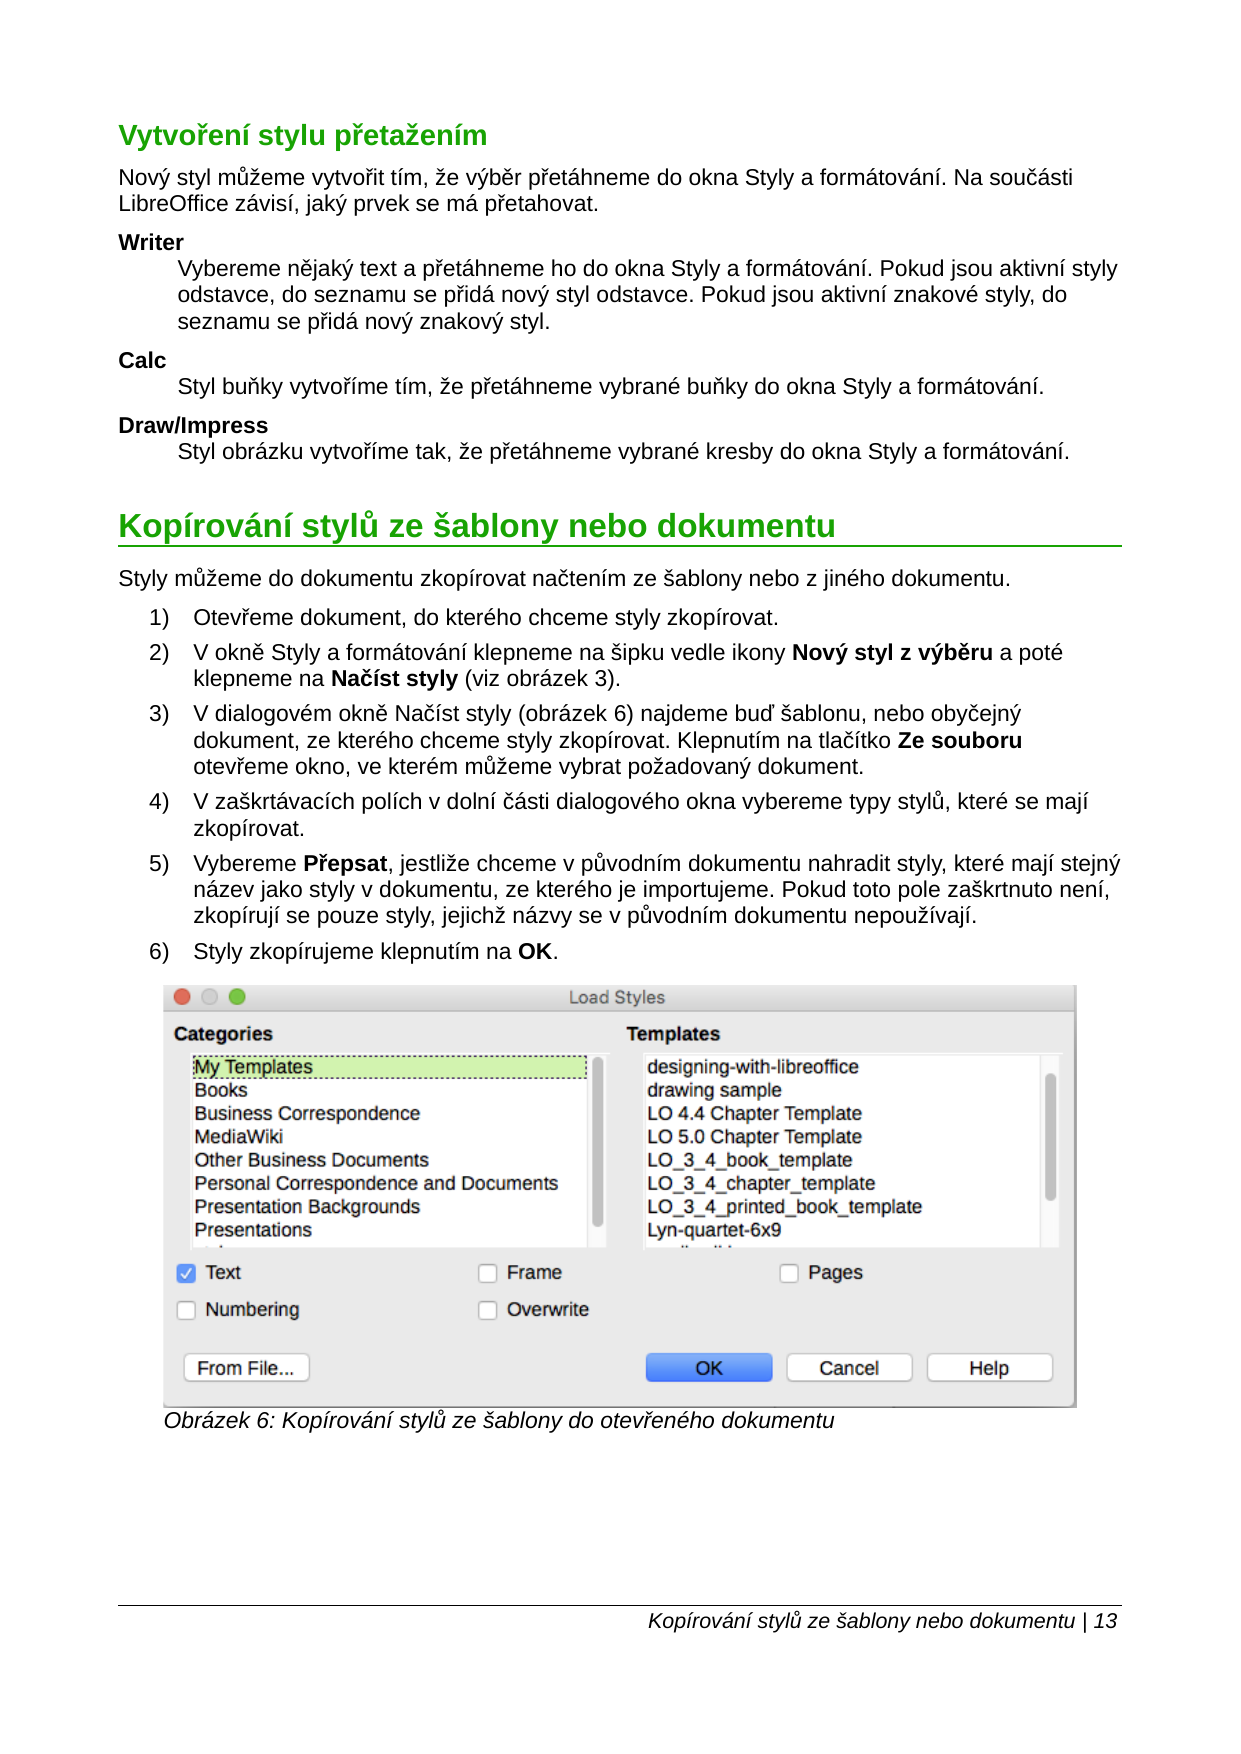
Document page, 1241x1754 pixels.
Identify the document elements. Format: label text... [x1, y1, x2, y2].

list V dialogovém okně Načíst styly (obrázek 6) najdeme buď šablonu, nebo obyčejný dokument, ze kterého chceme styly zkopírovat. Klepnutím na tlačítko Ze souboru otevřeme okno, ve kterém můžeme vybrat požadovaný dokument. [169, 700, 1122, 779]
list V zaškrtávacích polích v dolní části dialogového okna vybereme typy stylů, které se mají zkopírovat. [169, 788, 1122, 841]
text Vybereme nějaký text a přetáhneme ho do okna Styly a formátování. Pokud jsou aktivní styly odstavce, do seznamu se přidá nový styl odstavce. Pokud jsou aktivní znakové styly, do seznamu se přidá nový znakový styl. [177, 255, 1122, 334]
list V okně Styly a formátování klepneme na šipku vedle ikony Nový styl z výběru a poté klepneme na Načíst styly (viz obrázek 3). [169, 639, 1122, 691]
text Obrázek 6: Kopírování stylů ze šablony do otevřeného dokumentu [163, 1408, 1077, 1433]
text Calc [118, 347, 1122, 373]
picture [163, 985, 1077, 1408]
text Styl obrázku vytvoříme tak, že přetáhneme vybrané kresby do okna Styly a formátování. [177, 438, 1122, 464]
list Otevřeme dokument, do kterého chceme styly zkopírovat. [169, 603, 1122, 630]
text Styly můžeme do dokumentu zkopírovat načtením ze šablony nebo z jiného dokumentu. [118, 565, 1122, 591]
text Draw/Impress [118, 412, 1122, 438]
list Styly zkopírujeme klepnutím na OK. [169, 938, 1122, 964]
text Nový styl můžeme vytvořit tím, že výběr přetáhneme do okna Styly a formátování. Na součásti LibreOffice závisí, jaký prvek se má přetahovat. [118, 163, 1122, 216]
subtitle Vytvoření stylu přetažením [118, 118, 1122, 152]
subtitle Kopírování stylů ze šablony nebo dokumentu [118, 506, 1122, 545]
text Styl buňky vytvoříme tím, že přetáhneme vybrané buňky do okna Styly a formátování. [177, 373, 1122, 399]
text Writer [118, 229, 1122, 255]
list Vybereme Přepsat, jestliže chceme v původním dokumentu nahradit styly, které mají stejný název jako styly v dokumentu, ze kterého je importujeme. Pokud toto pole zaškrtnuto není, zkopírují se pouze styly, jejichž názvy se v původním dokumentu nepoužívají. [169, 850, 1122, 929]
